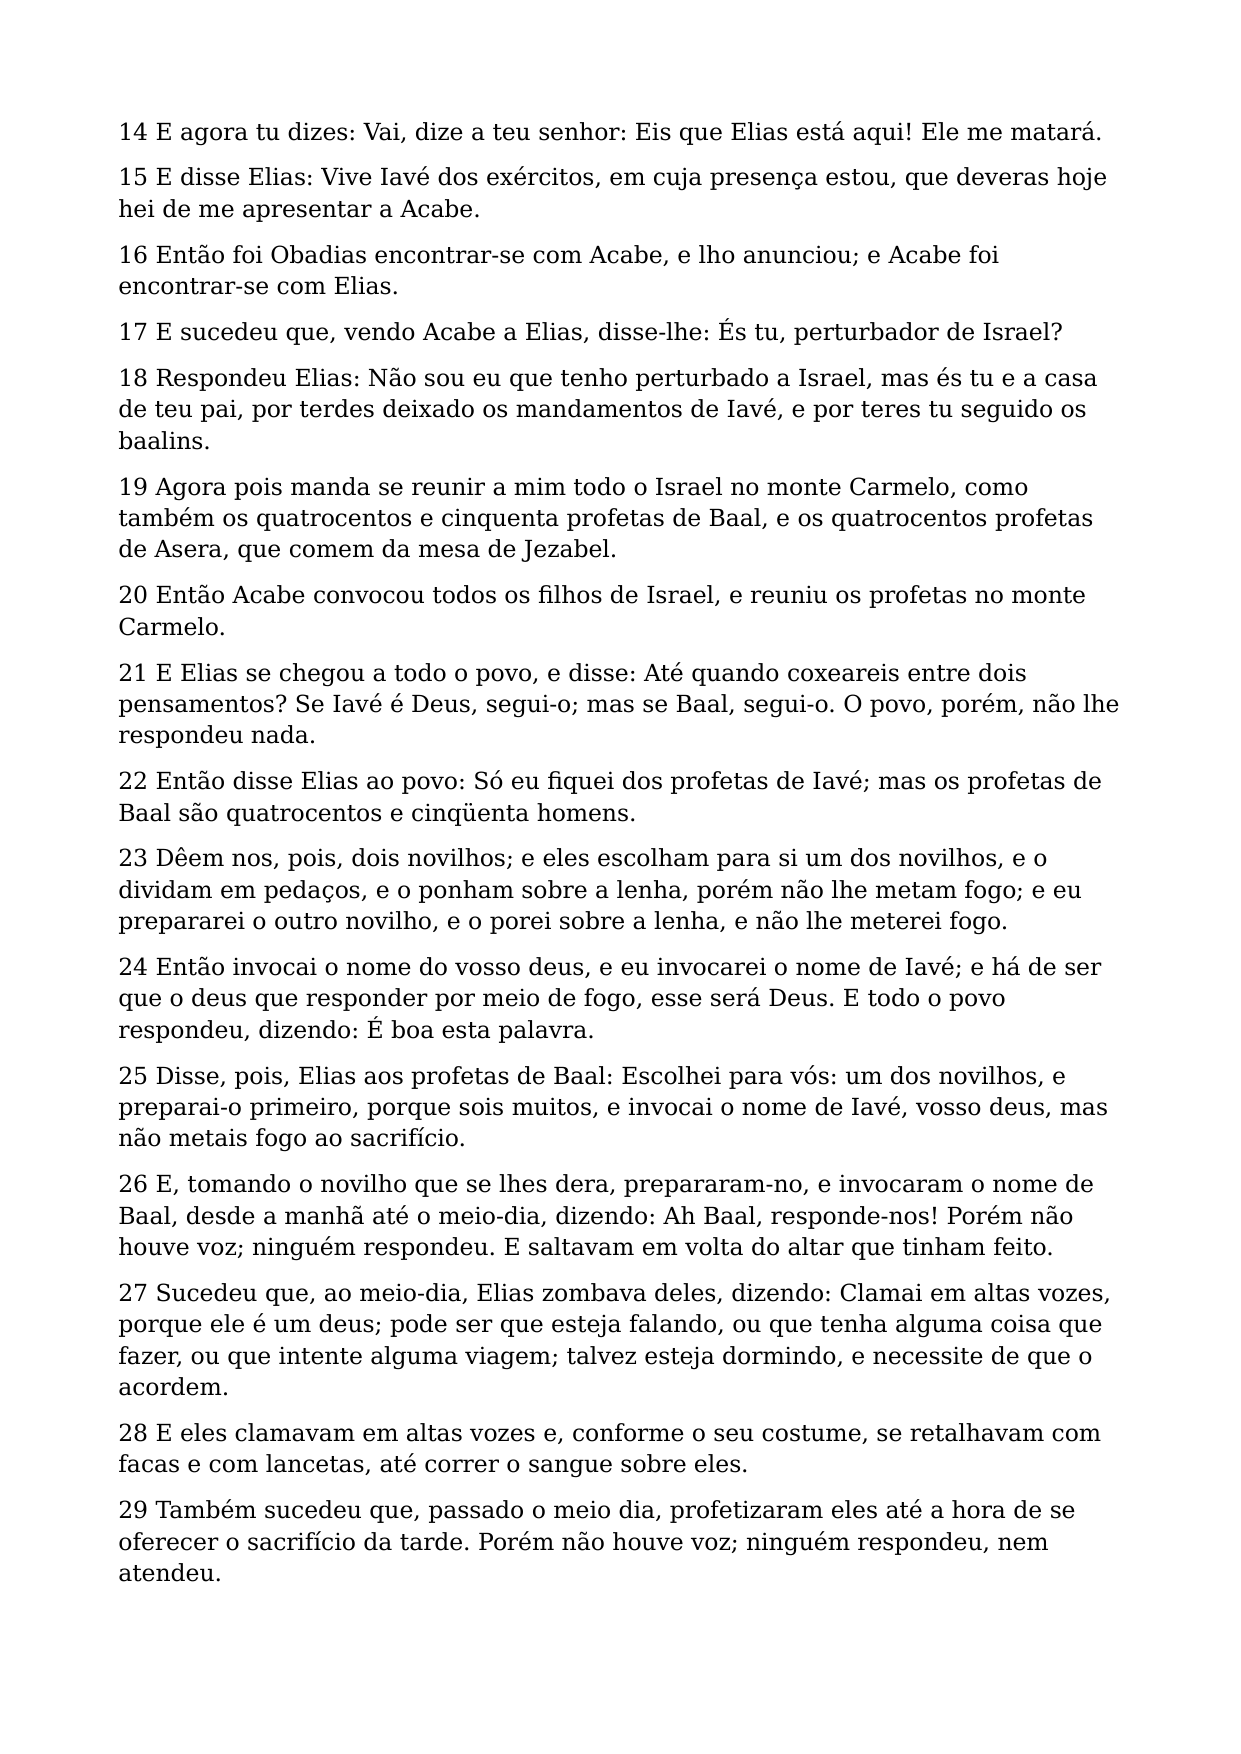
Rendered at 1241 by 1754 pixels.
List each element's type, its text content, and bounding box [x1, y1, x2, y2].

text 26 E, tomando o novilho que se lhes dera, prepararam-no, e invocaram o nome de Baal, desde a manhã até o meio-dia, dizendo: Ah Baal, responde-nos! Porém não houve voz; ninguém respondeu. E saltavam em volta do altar que tinham feito. [118, 1171, 1122, 1261]
text 21 E Elias se chegou a todo o povo, e disse: Até quando coxeareis entre dois pensamentos? Se Iavé é Deus, segui-o; mas se Baal, segui-o. O povo, porém, não lhe respondeu nada. [118, 659, 1122, 749]
text 25 Disse, pois, Elias aos profetas de Baal: Escolhei para vós: um dos novilhos, e preparai-o primeiro, porque sois muitos, e invocai o nome de Iavé, vosso deus, mas não metais fogo ao sacrifício. [118, 1062, 1122, 1152]
text 20 Então Acabe convocou todos os filhos de Israel, e reuniu os profetas no monte Carmelo. [118, 582, 1122, 641]
text 29 Também sucedeu que, passado o meio dia, profetizaram eles até a hora de se oferecer o sacrifício da tarde. Porém não houve voz; ninguém respondeu, nem atendeu. [118, 1497, 1122, 1587]
text 27 Sucedeu que, ao meio-dia, Elias zombava deles, dizendo: Clamai em altas vozes, porque ele é um deus; pode ser que esteja falando, ou que tenha alguma coisa que fazer, ou que intente alguma viagem; talvez esteja dormindo, e necessite de que o acordem. [118, 1280, 1122, 1401]
text 17 E sucedeu que, vendo Acabe a Elias, disse-lhe: És tu, perturbador de Israel? [118, 319, 1122, 346]
text 14 E agora tu dizes: Vai, dize a teu senhor: Eis que Elias está aqui! Ele me matará. [118, 118, 1122, 145]
text 24 Então invocai o nome do vosso deus, e eu invocarei o nome de Iavé; e há de ser que o deus que responder por meio de fogo, esse será Deus. E todo o povo respondeu, dizendo: É boa esta palavra. [118, 954, 1122, 1044]
text 18 Respondeu Elias: Não sou eu que tenho perturbado a Israel, mas és tu e a casa de teu pai, por terdes deixado os mandamentos de Iavé, e por teres tu seguido os baalins. [118, 364, 1122, 454]
text 19 Agora pois manda se reunir a mim todo o Israel no monte Carmelo, como também os quatrocentos e cinquenta profetas de Baal, e os quatrocentos profetas de Asera, que comem da mesa de Jezabel. [118, 473, 1122, 563]
text 22 Então disse Elias ao povo: Só eu fiquei dos profetas de Iavé; mas os profetas de Baal são quatrocentos e cinqüenta homens. [118, 768, 1122, 826]
text 15 E disse Elias: Vive Iavé dos exércitos, em cuja presença estou, que deveras hoje hei de me apresentar a Acabe. [118, 164, 1122, 223]
text 23 Dêem nos, pois, dois novilhos; e eles escolham para si um dos novilhos, e o dividam em pedaços, e o ponham sobre a lenha, porém não lhe metam fogo; e eu prepararei o outro novilho, e o porei sobre a lenha, e não lhe meterei fogo. [118, 845, 1122, 935]
text 16 Então foi Obadias encontrar-se com Acabe, e lho anunciou; e Acabe foi encontrar-se com Elias. [118, 241, 1122, 300]
text 28 E eles clamavam em altas vozes e, conforme o seu costume, se retalhavam com facas e com lancetas, até correr o sangue sobre eles. [118, 1420, 1122, 1478]
